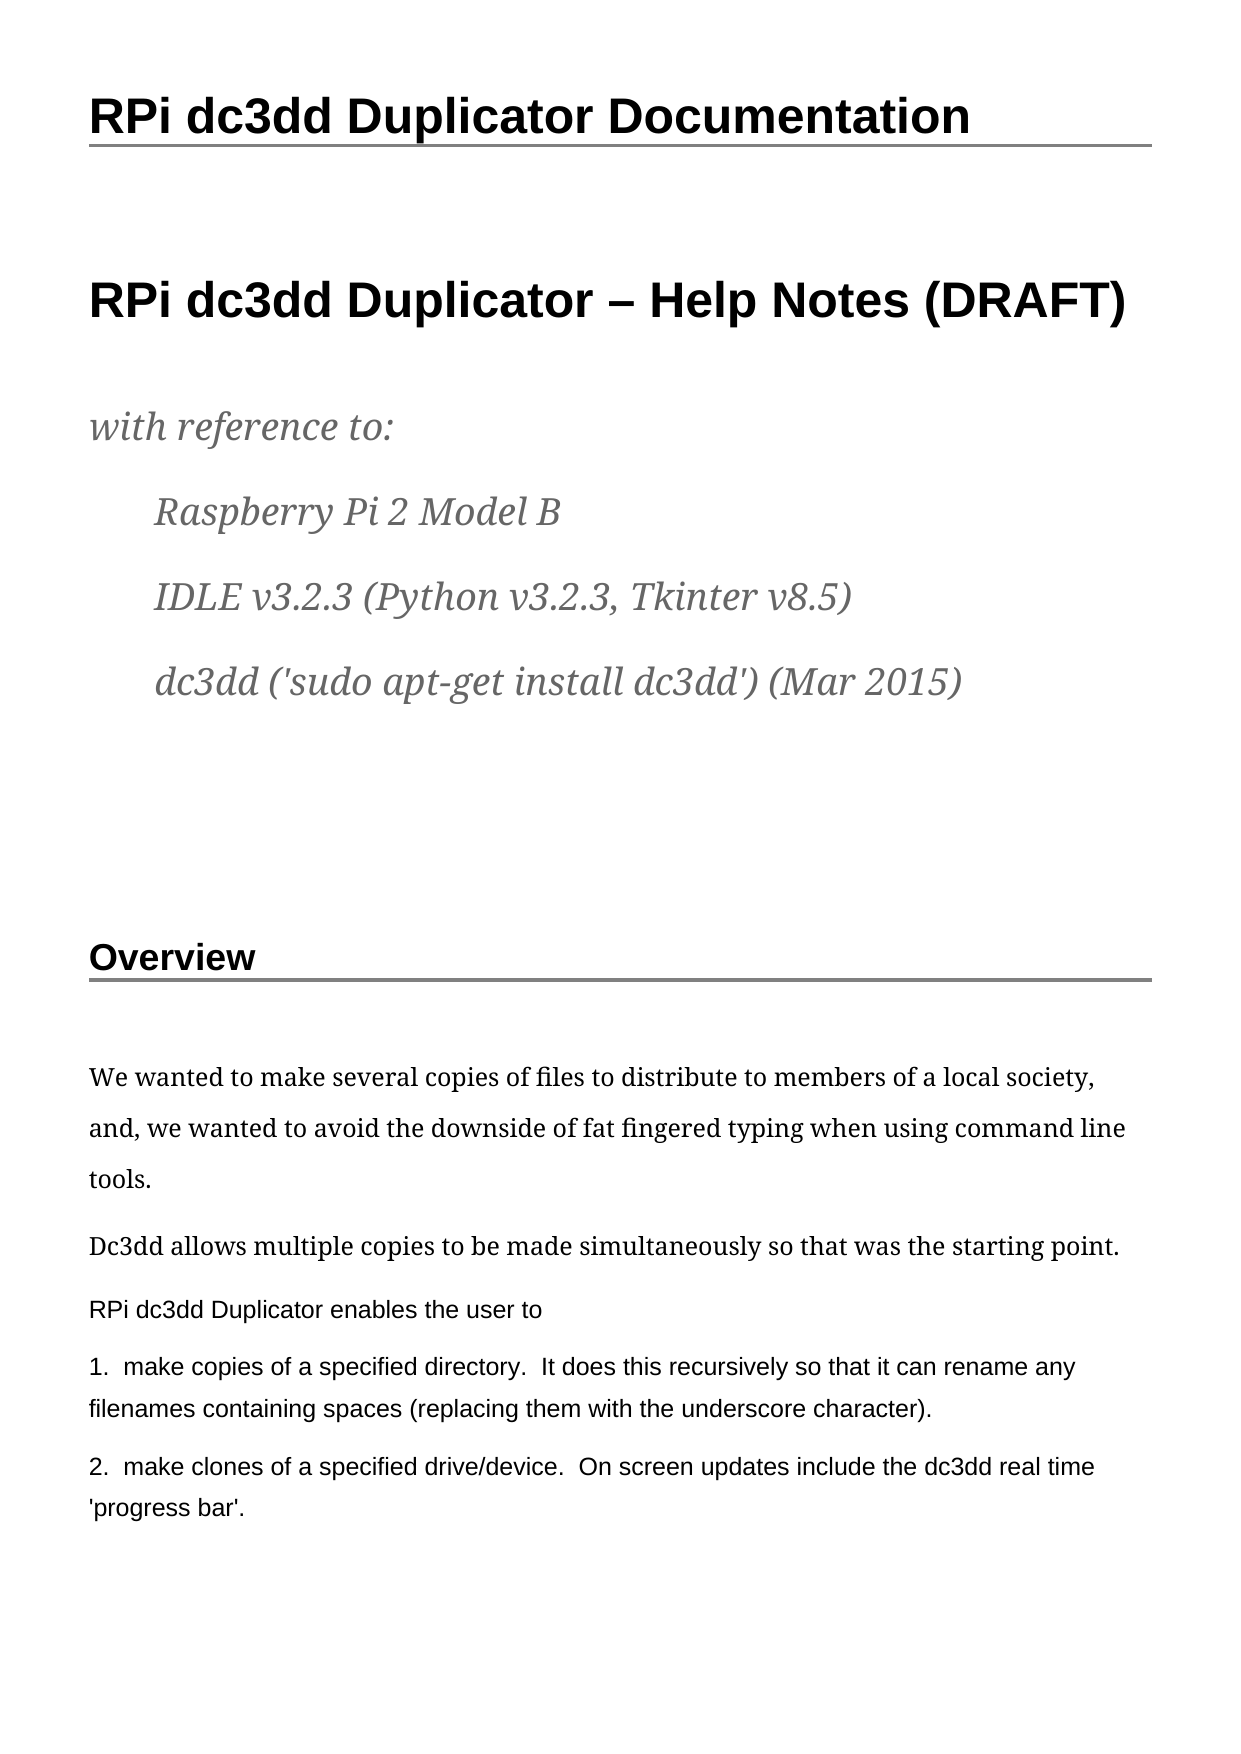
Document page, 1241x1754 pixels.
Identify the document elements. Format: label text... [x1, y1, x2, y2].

subtitle Raspberry Pi 2 Model B [88, 485, 1152, 536]
text 2. make clones of a specified drive/device. On screen updates include the dc3dd real time 'progress bar'. [88, 1452, 1152, 1522]
subtitle Overview [88, 937, 1152, 982]
subtitle IDLE v3.2.3 (Python v3.2.3, Tkinter v8.5) [88, 570, 1152, 621]
title RPi dc3dd Duplicator Documentation [88, 88, 1152, 147]
text RPi dc3dd Duplicator – Help Notes (DRAFT) [88, 273, 1152, 328]
subtitle dc3dd ('sudo apt-get install dc3dd') (Mar 2015) [88, 655, 1152, 706]
subtitle with reference to: [88, 400, 1152, 451]
text Dc3dd allows multiple copies to be made simultaneously so that was the starting point. [88, 1229, 1152, 1263]
text We wanted to make several copies of files to distribute to members of a local society, and, we wanted to avoid the downside of fat fingered typing when using command line tools. [88, 1060, 1152, 1196]
text RPi dc3dd Duplicator enables the user to [88, 1296, 1152, 1323]
text 1. make copies of a specified directory. It does this recursively so that it can rename any filenames containing spaces (replacing them with the underscore character). [88, 1353, 1152, 1423]
